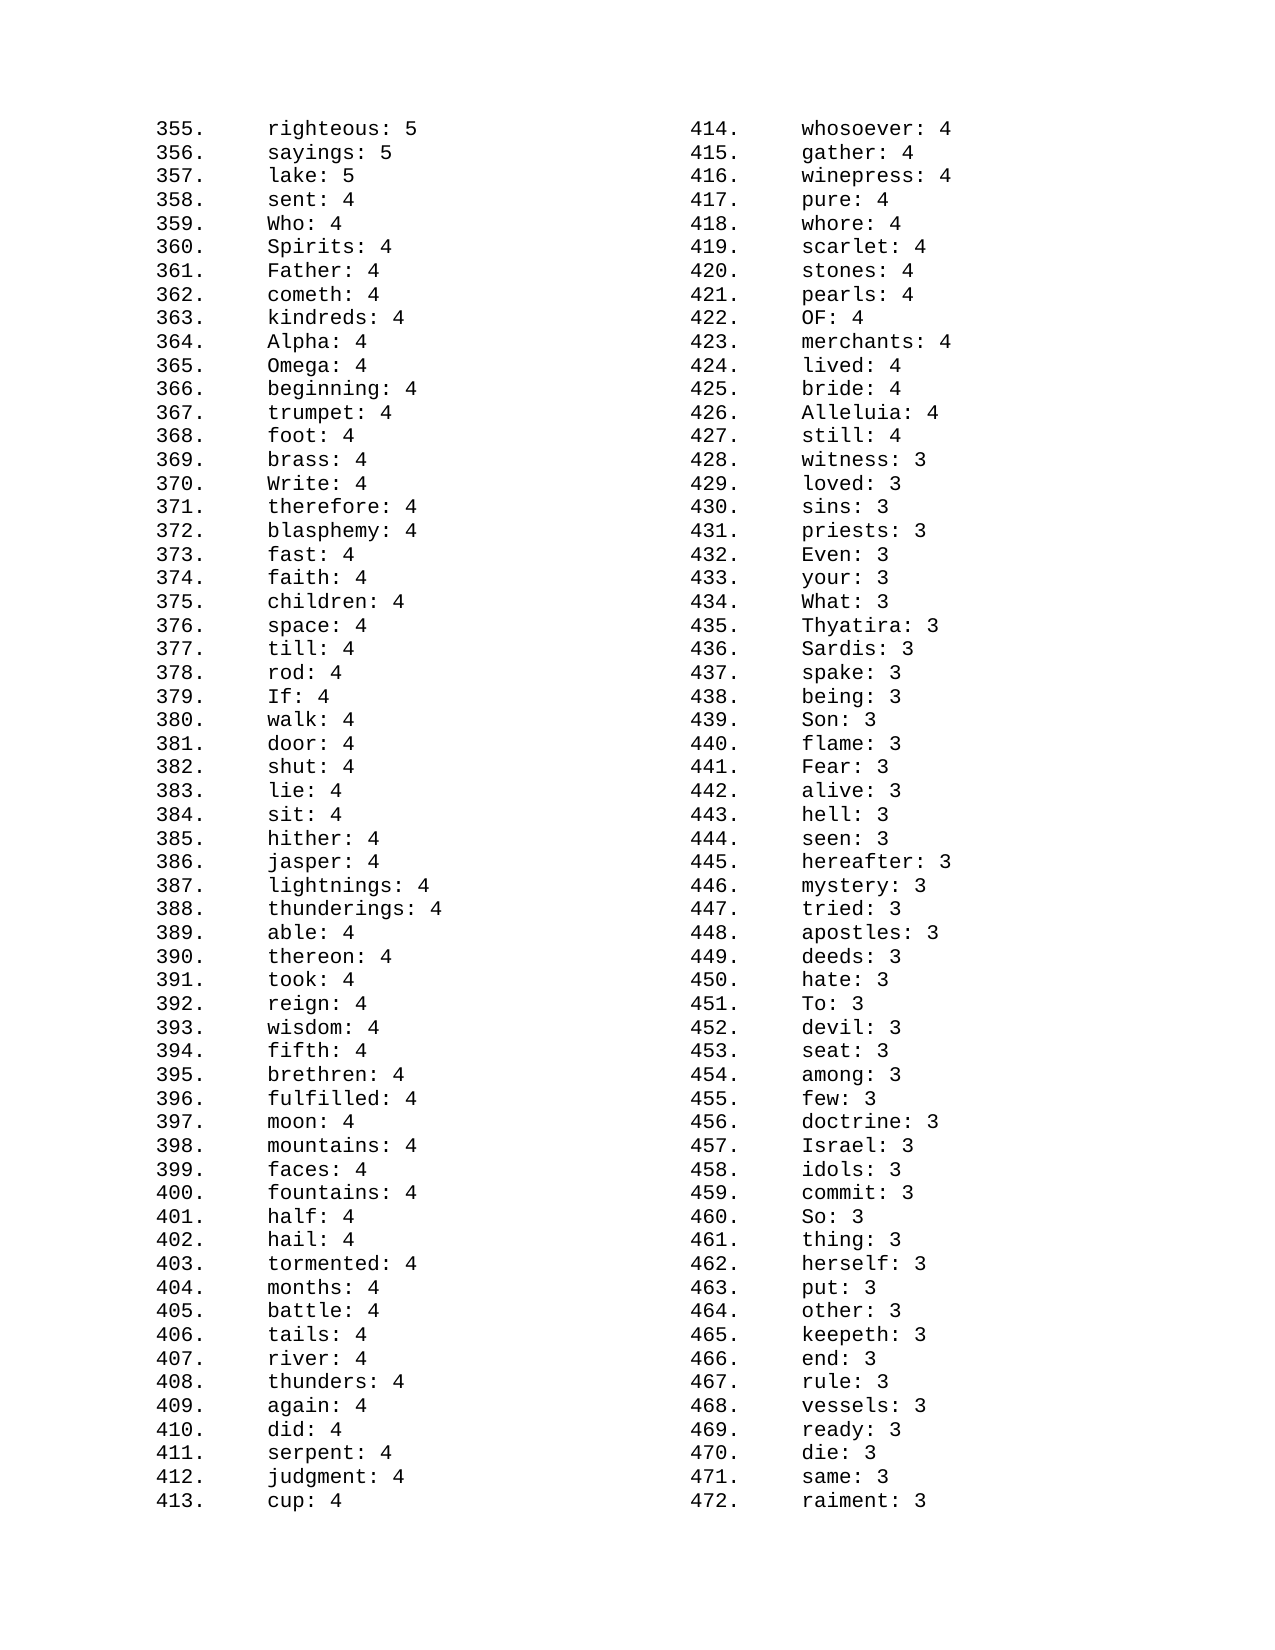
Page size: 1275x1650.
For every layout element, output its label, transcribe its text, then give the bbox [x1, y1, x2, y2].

list flame: 3 [690, 733, 1157, 757]
list blasphemy: 4 [156, 520, 622, 544]
list judgment: 4 [156, 1466, 622, 1489]
list Father: 4 [156, 260, 622, 284]
list lie: 4 [156, 780, 622, 804]
list bride: 4 [690, 378, 1157, 402]
list hell: 3 [690, 804, 1157, 827]
list cup: 4 [156, 1489, 622, 1513]
list walk: 4 [156, 709, 622, 733]
list die: 3 [690, 1442, 1157, 1466]
list Alleluia: 4 [690, 402, 1157, 426]
list jasper: 4 [156, 851, 622, 875]
list devil: 3 [690, 1017, 1157, 1040]
list fulfilled: 4 [156, 1088, 622, 1111]
list vessels: 3 [690, 1395, 1157, 1419]
list till: 4 [156, 638, 622, 662]
list doctrine: 3 [690, 1111, 1157, 1135]
list fast: 4 [156, 544, 622, 567]
list faces: 4 [156, 1158, 622, 1182]
list rule: 3 [690, 1371, 1157, 1395]
list Even: 3 [690, 544, 1157, 567]
list priests: 3 [690, 520, 1157, 544]
list again: 4 [156, 1395, 622, 1419]
list To: 3 [690, 993, 1157, 1017]
list Spirits: 4 [156, 236, 622, 260]
list tormented: 4 [156, 1253, 622, 1277]
list battle: 4 [156, 1300, 622, 1324]
list thereon: 4 [156, 946, 622, 969]
list space: 4 [156, 615, 622, 638]
list righteous: 5 [156, 118, 622, 142]
list alive: 3 [690, 780, 1157, 804]
list same: 3 [690, 1466, 1157, 1489]
list hate: 3 [690, 969, 1157, 993]
list took: 4 [156, 969, 622, 993]
list ready: 3 [690, 1419, 1157, 1442]
list serpent: 4 [156, 1442, 622, 1466]
list put: 3 [690, 1277, 1157, 1300]
list stones: 4 [690, 260, 1157, 284]
list river: 4 [156, 1348, 622, 1371]
list Write: 4 [156, 473, 622, 496]
list seat: 3 [690, 1040, 1157, 1064]
list moon: 4 [156, 1111, 622, 1135]
list tails: 4 [156, 1324, 622, 1348]
list months: 4 [156, 1277, 622, 1300]
list other: 3 [690, 1300, 1157, 1324]
list mystery: 3 [690, 875, 1157, 898]
list sayings: 5 [156, 142, 622, 165]
list half: 4 [156, 1206, 622, 1229]
list merchants: 4 [690, 331, 1157, 354]
list Omega: 4 [156, 354, 622, 378]
list sent: 4 [156, 189, 622, 213]
list trumpet: 4 [156, 402, 622, 426]
list tried: 3 [690, 898, 1157, 922]
list did: 4 [156, 1419, 622, 1442]
list What: 3 [690, 591, 1157, 615]
list Alpha: 4 [156, 331, 622, 354]
list herself: 3 [690, 1253, 1157, 1277]
list your: 3 [690, 567, 1157, 591]
list Thyatira: 3 [690, 615, 1157, 638]
list witness: 3 [690, 449, 1157, 473]
list apostles: 3 [690, 922, 1157, 946]
list thunderings: 4 [156, 898, 622, 922]
list scarlet: 4 [690, 236, 1157, 260]
list loved: 3 [690, 473, 1157, 496]
list gather: 4 [690, 142, 1157, 165]
list brethren: 4 [156, 1064, 622, 1088]
list still: 4 [690, 426, 1157, 449]
list foot: 4 [156, 426, 622, 449]
list brass: 4 [156, 449, 622, 473]
list end: 3 [690, 1348, 1157, 1371]
list children: 4 [156, 591, 622, 615]
list So: 3 [690, 1206, 1157, 1229]
list Sardis: 3 [690, 638, 1157, 662]
list hither: 4 [156, 827, 622, 851]
list shut: 4 [156, 757, 622, 780]
list wisdom: 4 [156, 1017, 622, 1040]
list lake: 5 [156, 165, 622, 189]
list Who: 4 [156, 213, 622, 236]
list fountains: 4 [156, 1182, 622, 1206]
list lived: 4 [690, 354, 1157, 378]
list reign: 4 [156, 993, 622, 1017]
list door: 4 [156, 733, 622, 757]
list fifth: 4 [156, 1040, 622, 1064]
list mountains: 4 [156, 1135, 622, 1158]
list being: 3 [690, 686, 1157, 709]
list Fear: 3 [690, 757, 1157, 780]
list lightnings: 4 [156, 875, 622, 898]
list whosoever: 4 [690, 118, 1157, 142]
list pearls: 4 [690, 284, 1157, 307]
list idols: 3 [690, 1158, 1157, 1182]
list deeds: 3 [690, 946, 1157, 969]
list keepeth: 3 [690, 1324, 1157, 1348]
list whore: 4 [690, 213, 1157, 236]
list able: 4 [156, 922, 622, 946]
list among: 3 [690, 1064, 1157, 1088]
list faith: 4 [156, 567, 622, 591]
list hereafter: 3 [690, 851, 1157, 875]
list pure: 4 [690, 189, 1157, 213]
list rod: 4 [156, 662, 622, 686]
list therefore: 4 [156, 496, 622, 520]
list commit: 3 [690, 1182, 1157, 1206]
list cometh: 4 [156, 284, 622, 307]
list spake: 3 [690, 662, 1157, 686]
list winepress: 4 [690, 165, 1157, 189]
list thing: 3 [690, 1229, 1157, 1253]
list beginning: 4 [156, 378, 622, 402]
list few: 3 [690, 1088, 1157, 1111]
list sins: 3 [690, 496, 1157, 520]
list OF: 4 [690, 307, 1157, 331]
list Israel: 3 [690, 1135, 1157, 1158]
list hail: 4 [156, 1229, 622, 1253]
list seen: 3 [690, 827, 1157, 851]
list If: 4 [156, 686, 622, 709]
list Son: 3 [690, 709, 1157, 733]
list raiment: 3 [690, 1489, 1157, 1513]
list thunders: 4 [156, 1371, 622, 1395]
list kindreds: 4 [156, 307, 622, 331]
list sit: 4 [156, 804, 622, 827]
